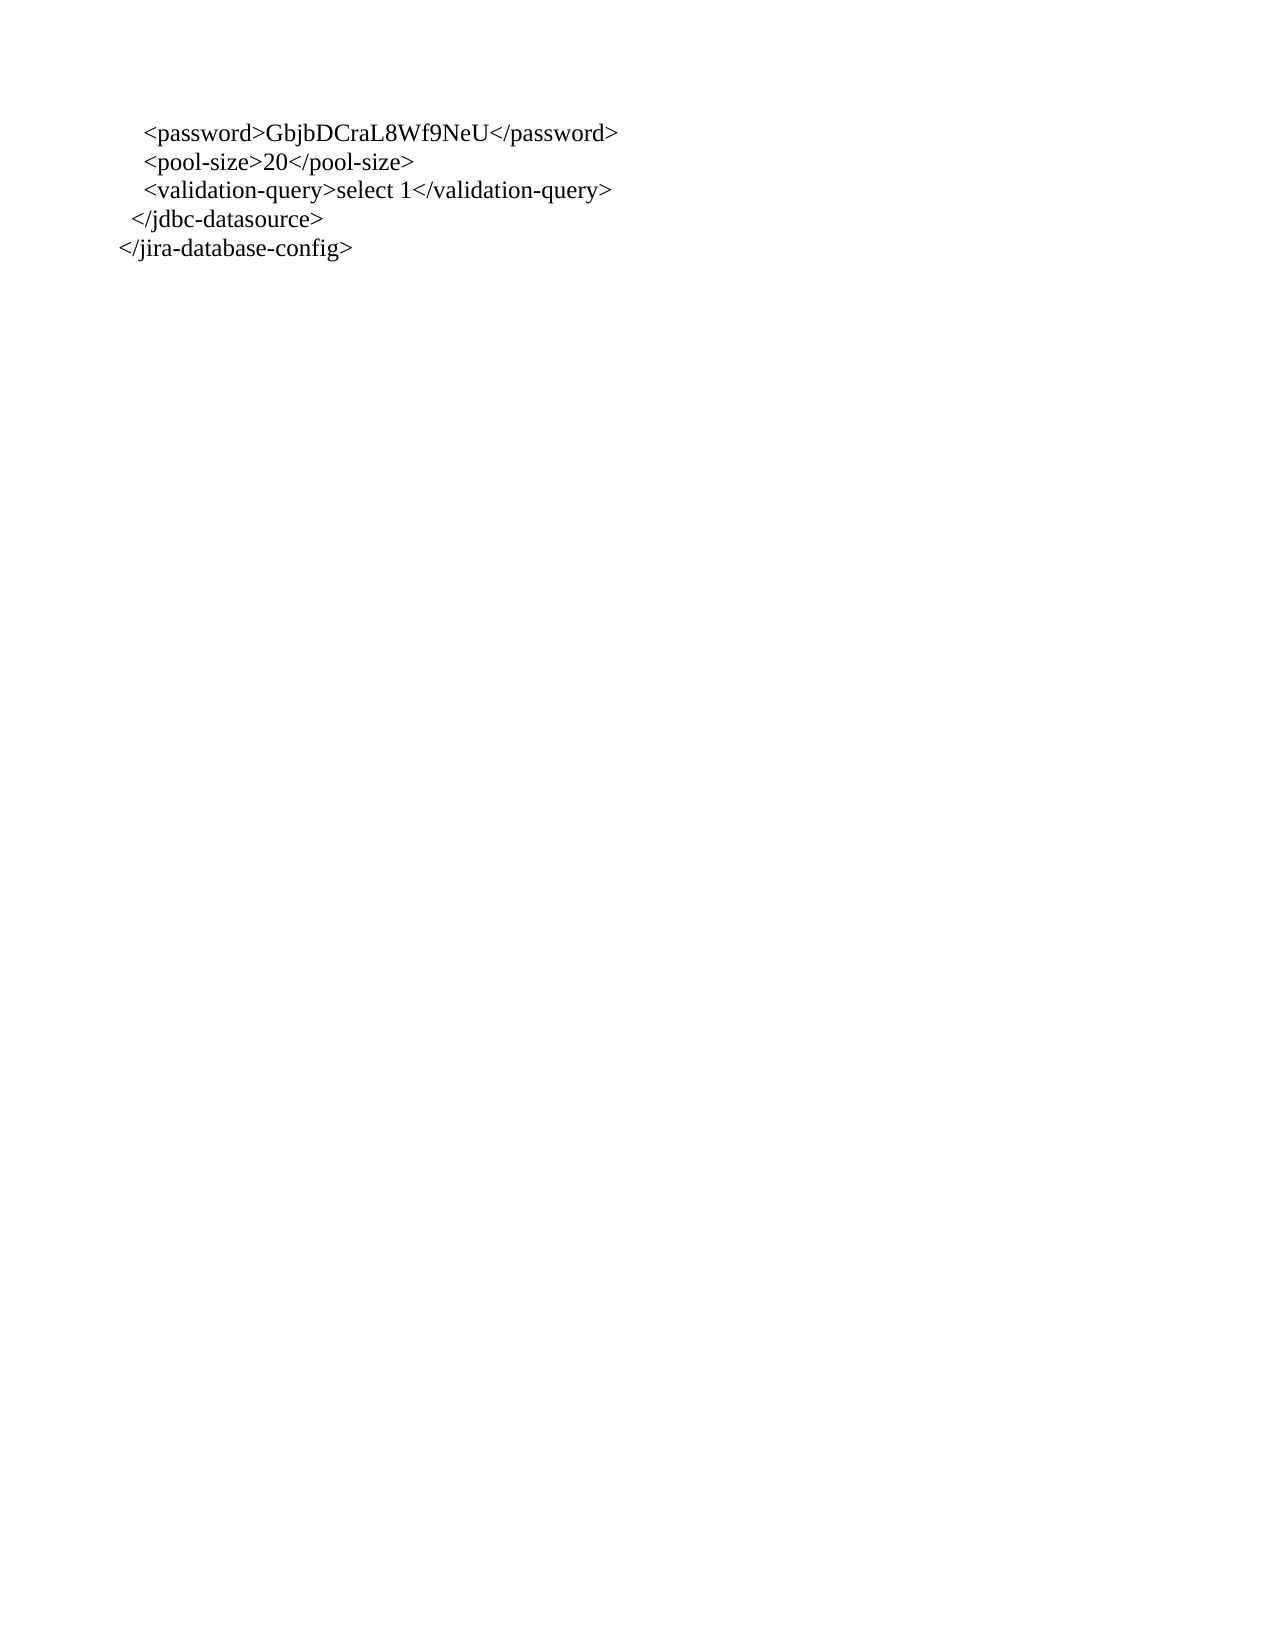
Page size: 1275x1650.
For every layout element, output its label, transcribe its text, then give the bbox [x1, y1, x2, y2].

text </jdbc-datasource> [118, 204, 1157, 233]
text <pool-size>20</pool-size> [118, 147, 1157, 176]
text <validation-query>select 1</validation-query> [118, 176, 1157, 204]
text <password>GbjbDCraL8Wf9NeU</password> [118, 118, 1157, 147]
text </jira-database-config> [118, 233, 1157, 262]
